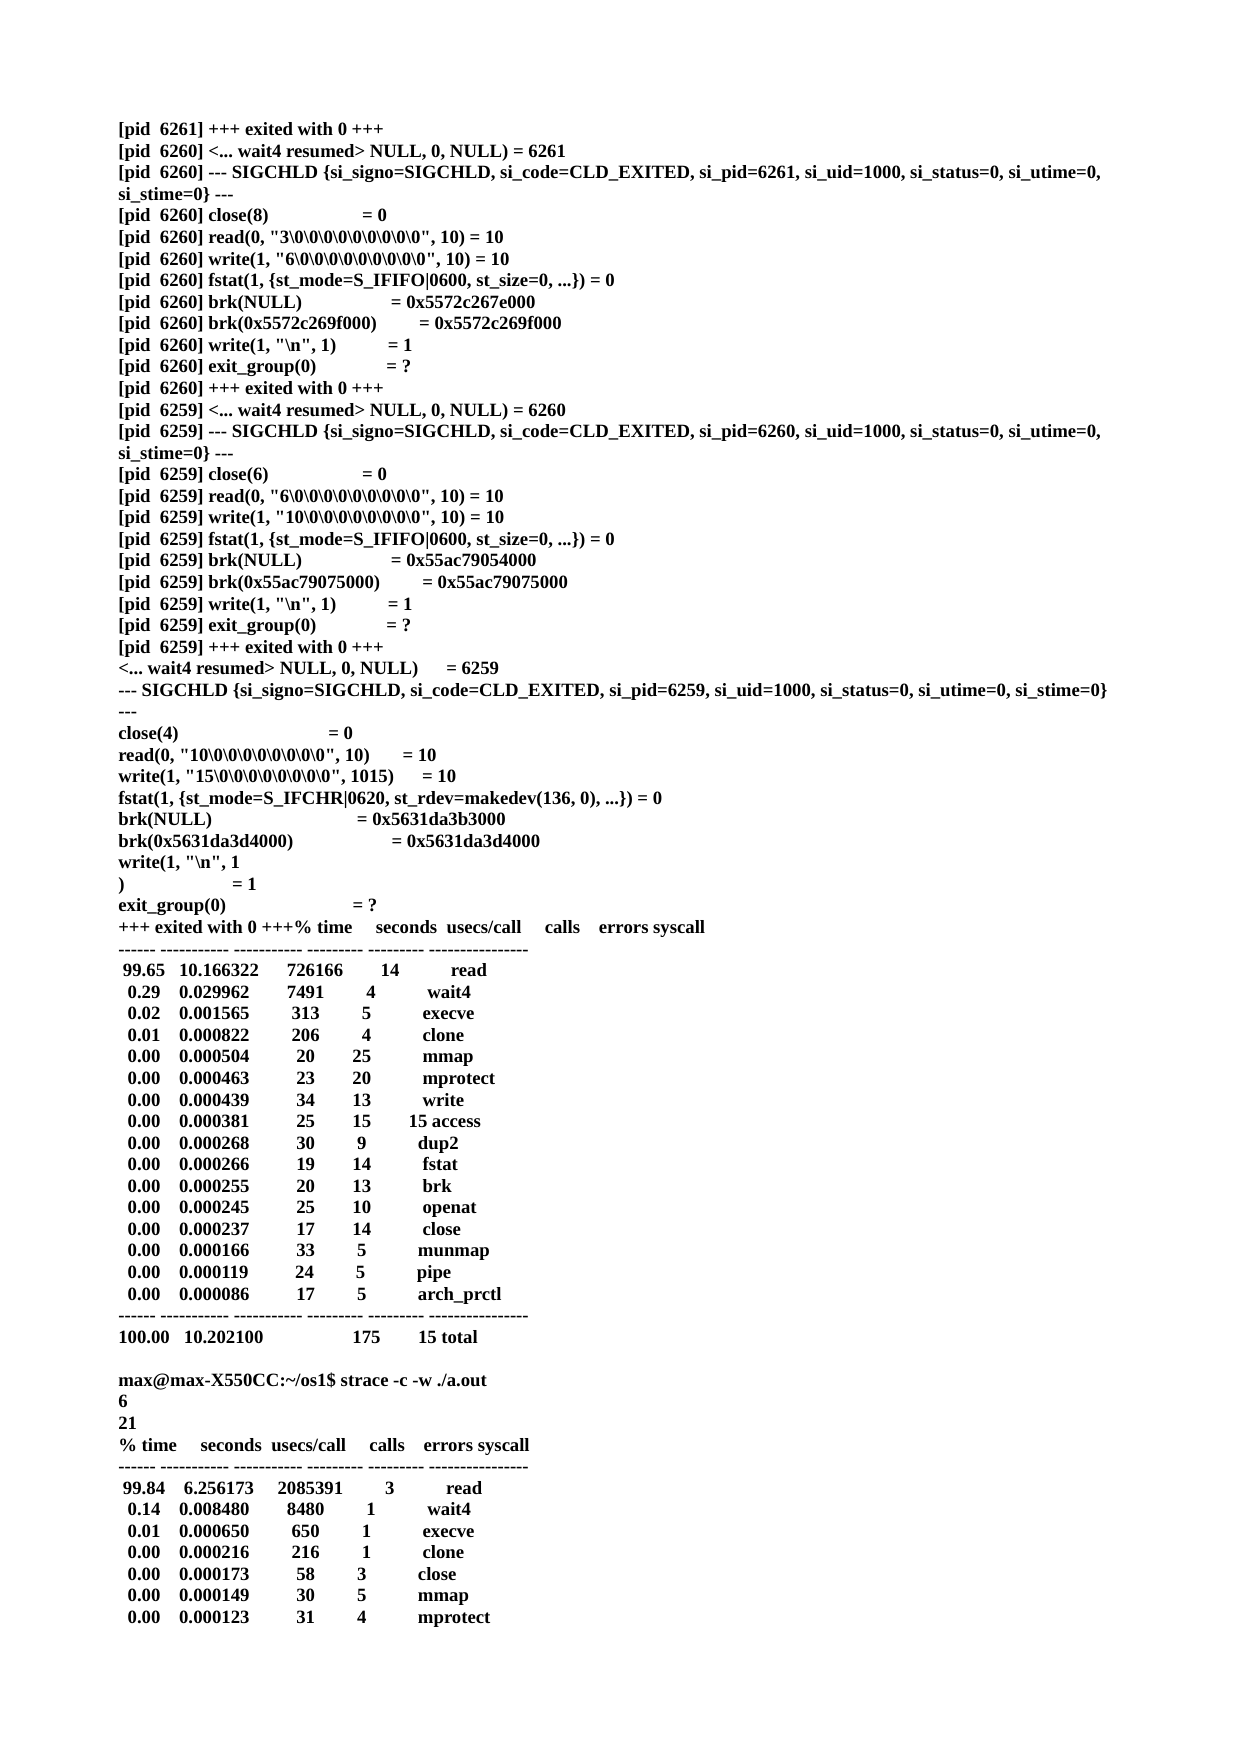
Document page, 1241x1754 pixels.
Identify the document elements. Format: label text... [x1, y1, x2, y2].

text ------ ----------- ----------- --------- --------- ---------------- [118, 937, 1122, 959]
text [pid 6260] --- SIGCHLD {si_signo=SIGCHLD, si_code=CLD_EXITED, si_pid=6261, si_uid=1000, si_status=0, si_utime=0, si_stime=0} --- [118, 161, 1122, 204]
text [pid 6260] close(8) = 0 [118, 204, 1122, 226]
text 0.00 0.000439 34 13 write [118, 1088, 1122, 1110]
text +++ exited with 0 +++% time seconds usecs/call calls errors syscall [118, 916, 1122, 937]
text 0.01 0.000822 206 4 clone [118, 1024, 1122, 1045]
text 0.00 0.000245 25 10 openat [118, 1196, 1122, 1218]
text 0.14 0.008480 8480 1 wait4 [118, 1498, 1122, 1520]
text 0.02 0.001565 313 5 execve [118, 1002, 1122, 1024]
text 6 [118, 1390, 1122, 1412]
text 0.00 0.000463 23 20 mprotect [118, 1067, 1122, 1088]
text 0.00 0.000166 33 5 munmap [118, 1239, 1122, 1261]
text 99.84 6.256173 2085391 3 read [118, 1477, 1122, 1498]
text max@max-X550CC:~/os1$ strace -c -w ./a.out [118, 1369, 1122, 1390]
text 0.00 0.000266 19 14 fstat [118, 1153, 1122, 1175]
text [pid 6259] read(0, "6\0\0\0\0\0\0\0\0\0", 10) = 10 [118, 485, 1122, 506]
text [pid 6260] brk(0x5572c269f000) = 0x5572c269f000 [118, 312, 1122, 334]
text [pid 6259] close(6) = 0 [118, 463, 1122, 485]
text [pid 6260] brk(NULL) = 0x5572c267e000 [118, 291, 1122, 312]
text --- SIGCHLD {si_signo=SIGCHLD, si_code=CLD_EXITED, si_pid=6259, si_uid=1000, si_status=0, si_utime=0, si_stime=0} --- [118, 679, 1122, 722]
text [pid 6259] --- SIGCHLD {si_signo=SIGCHLD, si_code=CLD_EXITED, si_pid=6260, si_uid=1000, si_status=0, si_utime=0, si_stime=0} --- [118, 420, 1122, 463]
text [pid 6260] write(1, "6\0\0\0\0\0\0\0\0\0", 10) = 10 [118, 247, 1122, 269]
text [pid 6259] brk(0x55ac79075000) = 0x55ac79075000 [118, 571, 1122, 592]
text ) = 1 [118, 873, 1122, 894]
text brk(0x5631da3d4000) = 0x5631da3d4000 [118, 830, 1122, 851]
text [pid 6260] write(1, "\n", 1) = 1 [118, 334, 1122, 355]
text [pid 6259] <... wait4 resumed> NULL, 0, NULL) = 6260 [118, 398, 1122, 420]
text 0.29 0.029962 7491 4 wait4 [118, 981, 1122, 1002]
text [pid 6259] fstat(1, {st_mode=S_IFIFO|0600, st_size=0, ...}) = 0 [118, 528, 1122, 549]
text 99.65 10.166322 726166 14 read [118, 959, 1122, 981]
text write(1, "15\0\0\0\0\0\0\0\0", 1015) = 10 [118, 765, 1122, 787]
text 0.00 0.000255 20 13 brk [118, 1175, 1122, 1196]
text 0.00 0.000173 58 3 close [118, 1563, 1122, 1584]
text 0.00 0.000119 24 5 pipe [118, 1261, 1122, 1282]
text [pid 6259] brk(NULL) = 0x55ac79054000 [118, 549, 1122, 571]
text brk(NULL) = 0x5631da3b3000 [118, 808, 1122, 830]
text 0.00 0.000268 30 9 dup2 [118, 1132, 1122, 1153]
text [pid 6259] exit_group(0) = ? [118, 614, 1122, 636]
text [pid 6259] +++ exited with 0 +++ [118, 636, 1122, 657]
text write(1, "\n", 1 [118, 851, 1122, 873]
text [pid 6260] +++ exited with 0 +++ [118, 377, 1122, 398]
text close(4) = 0 [118, 722, 1122, 743]
text 0.00 0.000123 31 4 mprotect [118, 1606, 1122, 1627]
text [pid 6259] write(1, "\n", 1) = 1 [118, 592, 1122, 614]
text % time seconds usecs/call calls errors syscall [118, 1433, 1122, 1455]
text [pid 6260] <... wait4 resumed> NULL, 0, NULL) = 6261 [118, 140, 1122, 161]
text 0.00 0.000237 17 14 close [118, 1218, 1122, 1239]
text 0.00 0.000216 216 1 clone [118, 1541, 1122, 1563]
text 0.01 0.000650 650 1 execve [118, 1520, 1122, 1541]
text 0.00 0.000086 17 5 arch_prctl [118, 1282, 1122, 1304]
text 0.00 0.000149 30 5 mmap [118, 1584, 1122, 1606]
text fstat(1, {st_mode=S_IFCHR|0620, st_rdev=makedev(136, 0), ...}) = 0 [118, 787, 1122, 808]
text 100.00 10.202100 175 15 total [118, 1326, 1122, 1347]
text [pid 6259] write(1, "10\0\0\0\0\0\0\0\0", 10) = 10 [118, 506, 1122, 528]
text read(0, "10\0\0\0\0\0\0\0\0", 10) = 10 [118, 743, 1122, 765]
text exit_group(0) = ? [118, 894, 1122, 916]
text ------ ----------- ----------- --------- --------- ---------------- [118, 1304, 1122, 1326]
text [pid 6260] exit_group(0) = ? [118, 355, 1122, 377]
text <... wait4 resumed> NULL, 0, NULL) = 6259 [118, 657, 1122, 679]
text ------ ----------- ----------- --------- --------- ---------------- [118, 1455, 1122, 1477]
text [pid 6261] +++ exited with 0 +++ [118, 118, 1122, 140]
text 0.00 0.000504 20 25 mmap [118, 1045, 1122, 1067]
text 21 [118, 1412, 1122, 1433]
text [pid 6260] read(0, "3\0\0\0\0\0\0\0\0\0", 10) = 10 [118, 226, 1122, 247]
text 0.00 0.000381 25 15 15 access [118, 1110, 1122, 1132]
text [pid 6260] fstat(1, {st_mode=S_IFIFO|0600, st_size=0, ...}) = 0 [118, 269, 1122, 291]
